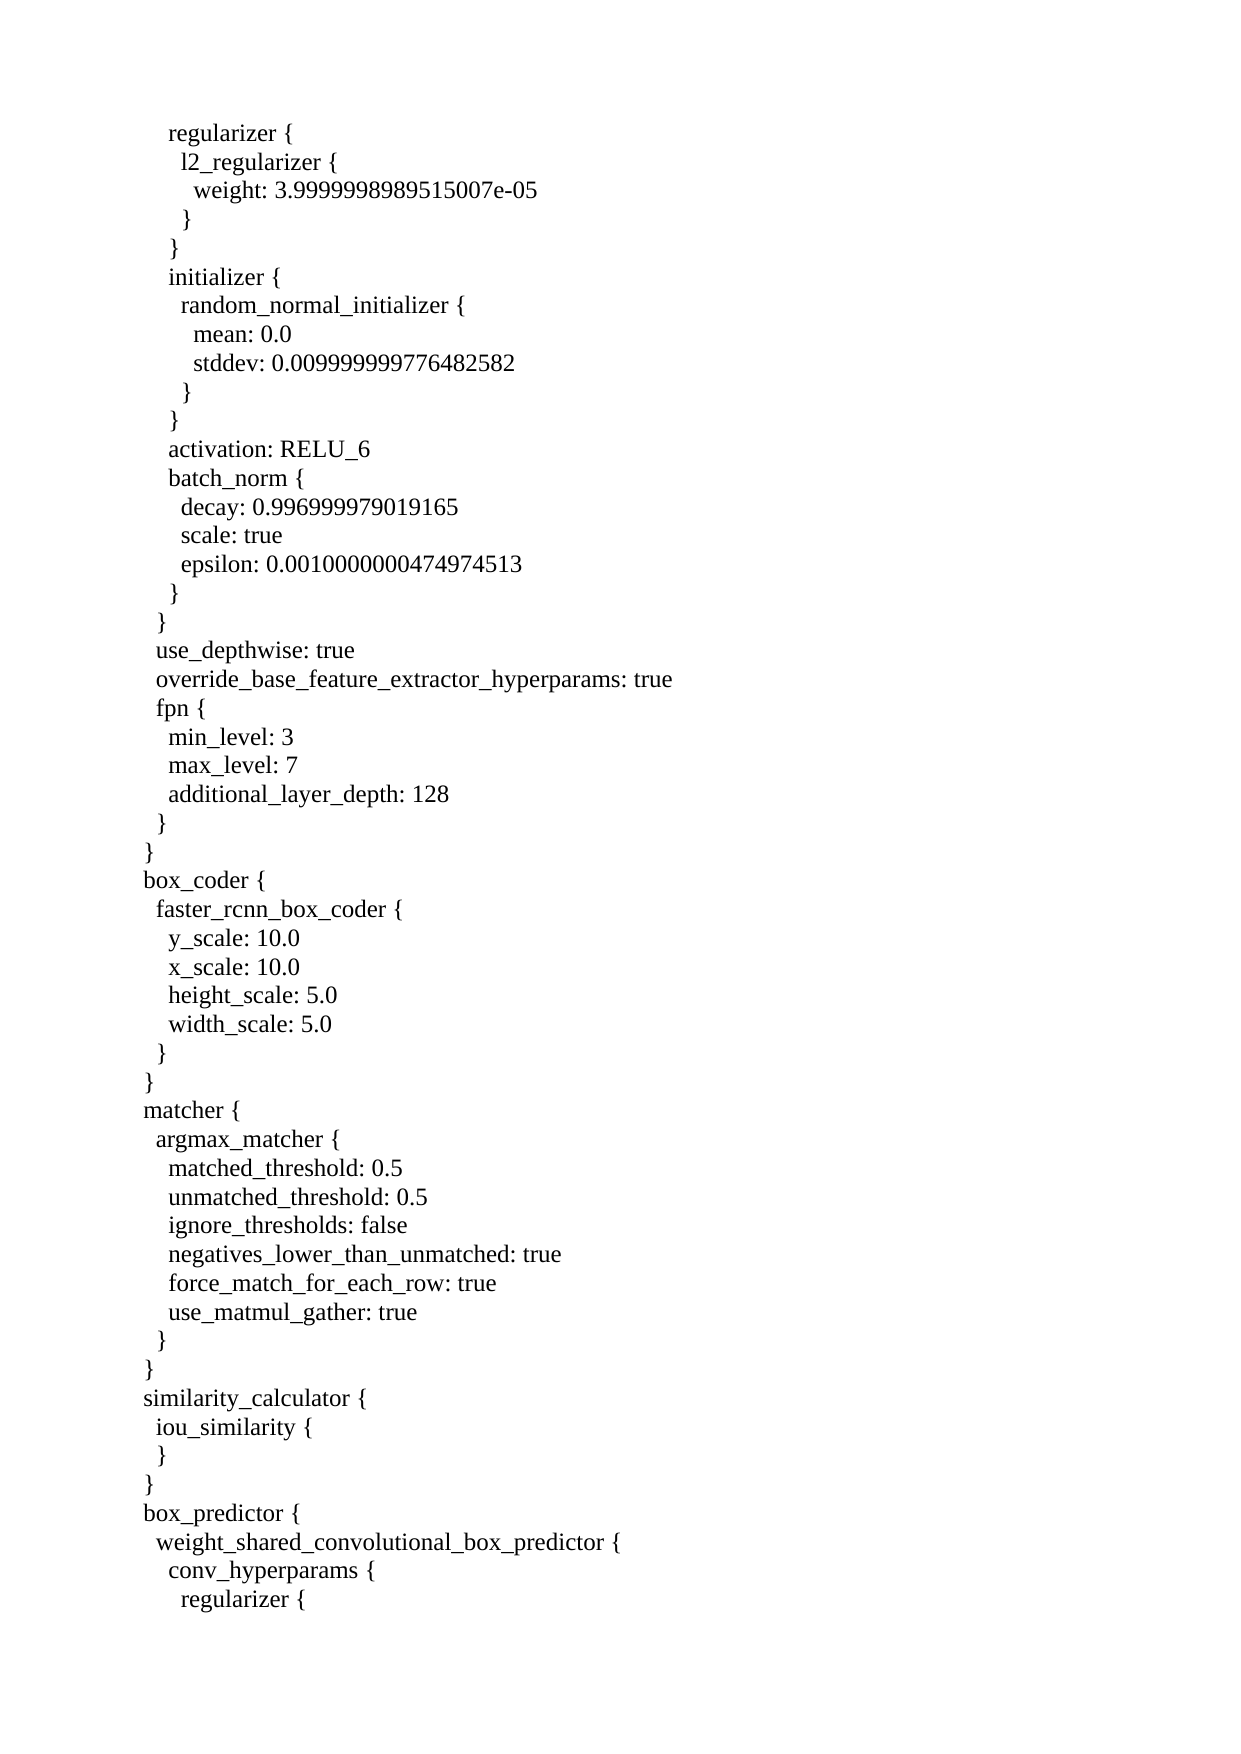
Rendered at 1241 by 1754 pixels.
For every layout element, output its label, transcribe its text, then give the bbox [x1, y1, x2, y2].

text } [118, 607, 1122, 636]
text } [118, 1326, 1122, 1354]
text use_matmul_gather: true [118, 1297, 1122, 1326]
text decay: 0.996999979019165 [118, 492, 1122, 521]
text initializer { [118, 262, 1122, 291]
text force_match_for_each_row: true [118, 1268, 1122, 1297]
text negatives_lower_than_unmatched: true [118, 1239, 1122, 1268]
text } [118, 377, 1122, 406]
text matched_threshold: 0.5 [118, 1153, 1122, 1182]
text } [118, 1038, 1122, 1067]
text max_level: 7 [118, 751, 1122, 779]
text scale: true [118, 521, 1122, 549]
text fpn { [118, 693, 1122, 722]
text stddev: 0.009999999776482582 [118, 348, 1122, 377]
text } [118, 578, 1122, 607]
text y_scale: 10.0 [118, 923, 1122, 952]
text } [118, 1441, 1122, 1469]
text epsilon: 0.0010000000474974513 [118, 549, 1122, 578]
text } [118, 837, 1122, 866]
text box_predictor { [118, 1498, 1122, 1527]
text conv_hyperparams { [118, 1556, 1122, 1584]
text iou_similarity { [118, 1412, 1122, 1441]
text activation: RELU_6 [118, 434, 1122, 463]
text argmax_matcher { [118, 1124, 1122, 1153]
text regularizer { [118, 118, 1122, 147]
text similarity_calculator { [118, 1383, 1122, 1412]
text } [118, 1354, 1122, 1383]
text override_base_feature_extractor_hyperparams: true [118, 664, 1122, 693]
text l2_regularizer { [118, 147, 1122, 176]
text use_depthwise: true [118, 636, 1122, 664]
text batch_norm { [118, 463, 1122, 492]
text additional_layer_depth: 128 [118, 779, 1122, 808]
text weight_shared_convolutional_box_predictor { [118, 1527, 1122, 1556]
text ignore_thresholds: false [118, 1211, 1122, 1239]
text x_scale: 10.0 [118, 952, 1122, 981]
text } [118, 233, 1122, 262]
text matcher { [118, 1096, 1122, 1124]
text faster_rcnn_box_coder { [118, 894, 1122, 923]
text box_coder { [118, 866, 1122, 894]
text height_scale: 5.0 [118, 981, 1122, 1009]
text min_level: 3 [118, 722, 1122, 751]
text unmatched_threshold: 0.5 [118, 1182, 1122, 1211]
text regularizer { [118, 1584, 1122, 1613]
text } [118, 808, 1122, 837]
text random_normal_initializer { [118, 291, 1122, 319]
text } [118, 1469, 1122, 1498]
text } [118, 406, 1122, 434]
text width_scale: 5.0 [118, 1009, 1122, 1038]
text } [118, 204, 1122, 233]
text } [118, 1067, 1122, 1096]
text weight: 3.9999998989515007e-05 [118, 176, 1122, 204]
text mean: 0.0 [118, 319, 1122, 348]
